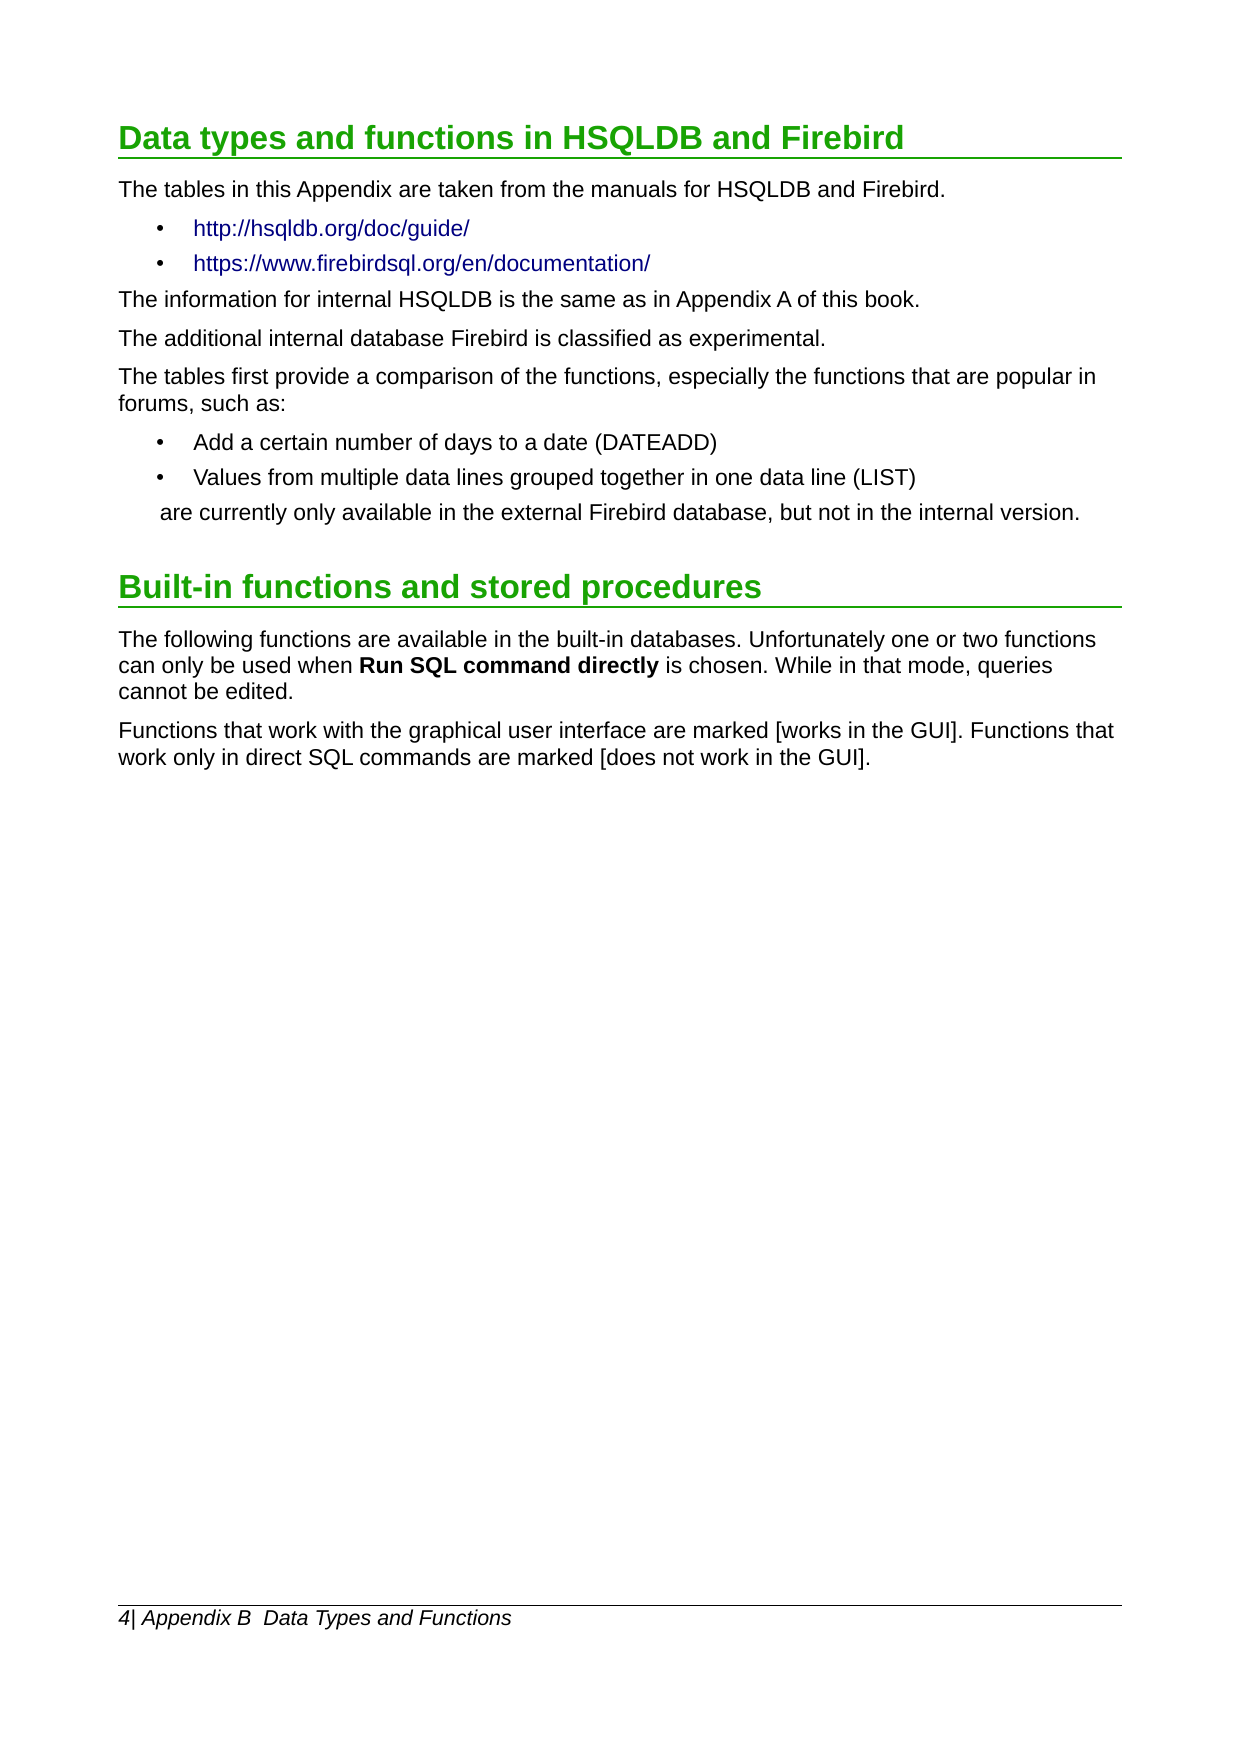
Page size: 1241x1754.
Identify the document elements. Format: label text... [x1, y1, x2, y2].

text The additional internal database Firebird is classified as experimental. [118, 324, 1122, 351]
text The tables first provide a comparison of the functions, especially the functions that are popular in forums, such as: [118, 363, 1122, 416]
text The information for internal HSQLDB is the same as in Appendix A of this book. [118, 286, 1122, 312]
text are currently only available in the external Firebird database, but not in the internal version. [159, 499, 1122, 525]
list https://www.firebirdsql.org/en/documentation/ [156, 250, 1122, 277]
list Values from multiple data lines grouped together in one data line (LIST) [156, 464, 1122, 490]
list Add a certain number of days to a date (DATEADD) [156, 428, 1122, 455]
subtitle Built-in functions and stored procedures [118, 567, 1122, 606]
text Functions that work with the graphical user interface are marked [works in the GUI]. Functions that work only in direct SQL commands are marked [does not work in the GUI]. [118, 717, 1122, 770]
subtitle Data types and functions in HSQLDB and Firebird [118, 118, 1122, 157]
text The following functions are available in the built-in databases. Unfortunately one or two functions can only be used when Run SQL command directly is chosen. While in that mode, queries cannot be edited. [118, 626, 1122, 704]
list http://hsqldb.org/doc/guide/ [156, 215, 1122, 242]
text The tables in this Appendix are taken from the manuals for HSQLDB and Firebird. [118, 176, 1122, 203]
